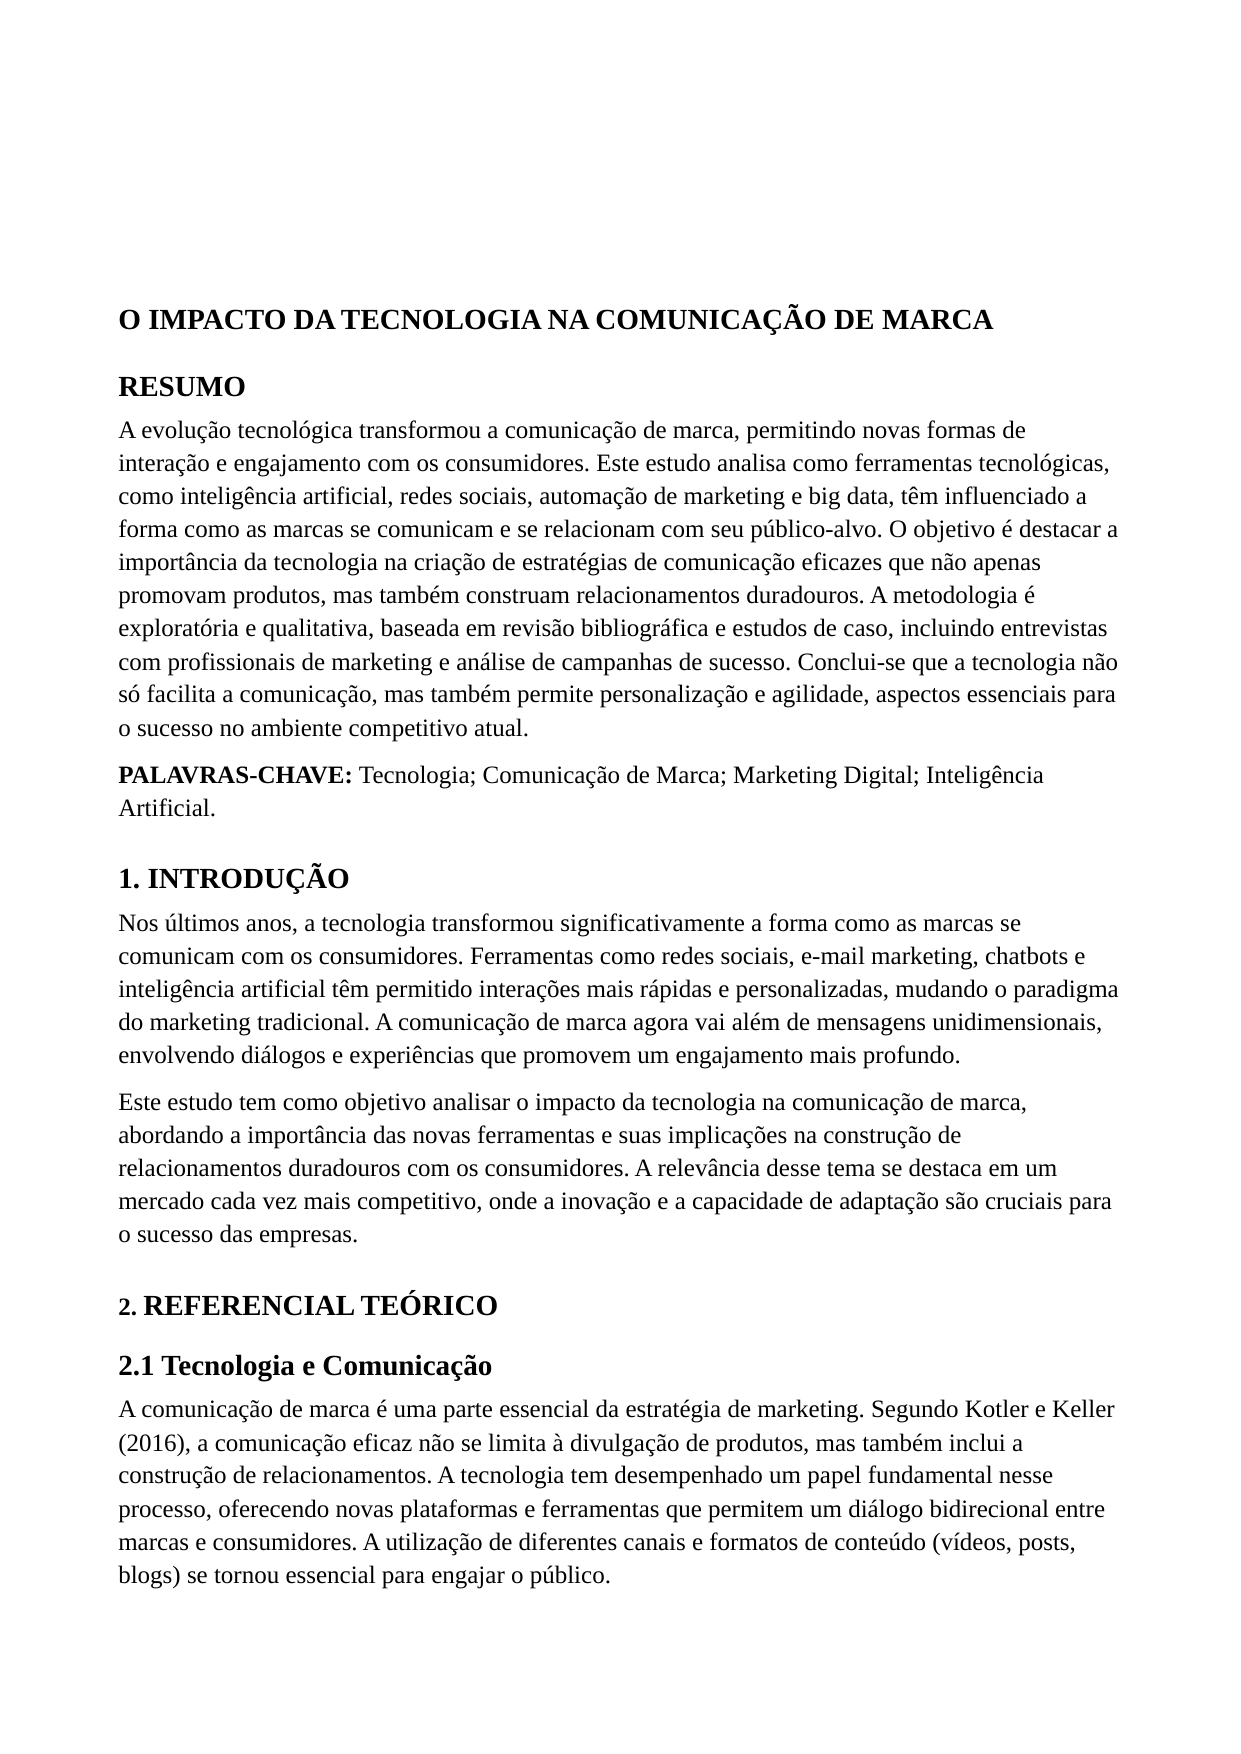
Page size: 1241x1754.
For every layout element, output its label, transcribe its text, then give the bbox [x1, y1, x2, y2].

subtitle 2. REFERENCIAL TEÓRICO [118, 1288, 1122, 1321]
subtitle 1. INTRODUÇÃO [118, 862, 1122, 895]
text Este estudo tem como objetivo analisar o impacto da tecnologia na comunicação de marca, abordando a importância das novas ferramentas e suas implicações na construção de relacionamentos duradouros com os consumidores. A relevância desse tema se destaca em um mercado cada vez mais competitivo, onde a inovação e a capacidade de adaptação são cruciais para o sucesso das empresas. [118, 1087, 1122, 1248]
subtitle RESUMO [118, 369, 1122, 403]
text A comunicação de marca é uma parte essencial da estratégia de marketing. Segundo Kotler e Keller (2016), a comunicação eficaz não se limita à divulgação de produtos, mas também inclui a construção de relacionamentos. A tecnologia tem desempenhado um papel fundamental nesse processo, oferecendo novas plataformas e ferramentas que permitem um diálogo bidirecional entre marcas e consumidores. A utilização de diferentes canais e formatos de conteúdo (vídeos, posts, blogs) se tornou essencial para engajar o público. [118, 1394, 1122, 1588]
text Nos últimos anos, a tecnologia transformou significativamente a forma como as marcas se comunicam com os consumidores. Ferramentas como redes sociais, e-mail marketing, chatbots e inteligência artificial têm permitido interações mais rápidas e personalizadas, mudando o paradigma do marketing tradicional. A comunicação de marca agora vai além de mensagens unidimensionais, envolvendo diálogos e experiências que promovem um engajamento mais profundo. [118, 908, 1122, 1068]
text PALAVRAS-CHAVE: Tecnologia; Comunicação de Marca; Marketing Digital; Inteligência Artificial. [118, 760, 1122, 822]
subtitle O IMPACTO DA TECNOLOGIA NA COMUNICAÇÃO DE MARCA [118, 302, 1122, 336]
subtitle 2.1 Tecnologia e Comunicação [118, 1348, 1122, 1382]
text A evolução tecnológica transformou a comunicação de marca, permitindo novas formas de interação e engajamento com os consumidores. Este estudo analisa como ferramentas tecnológicas, como inteligência artificial, redes sociais, automação de marketing e big data, têm influenciado a forma como as marcas se comunicam e se relacionam com seu público-alvo. O objetivo é destacar a importância da tecnologia na criação de estratégias de comunicação eficazes que não apenas promovam produtos, mas também construam relacionamentos duradouros. A metodologia é exploratória e qualitativa, baseada em revisão bibliográfica e estudos de caso, incluindo entrevistas com profissionais de marketing e análise de campanhas de sucesso. Conclui-se que a tecnologia não só facilita a comunicação, mas também permite personalização e agilidade, aspectos essenciais para o sucesso no ambiente competitivo atual. [118, 415, 1122, 741]
